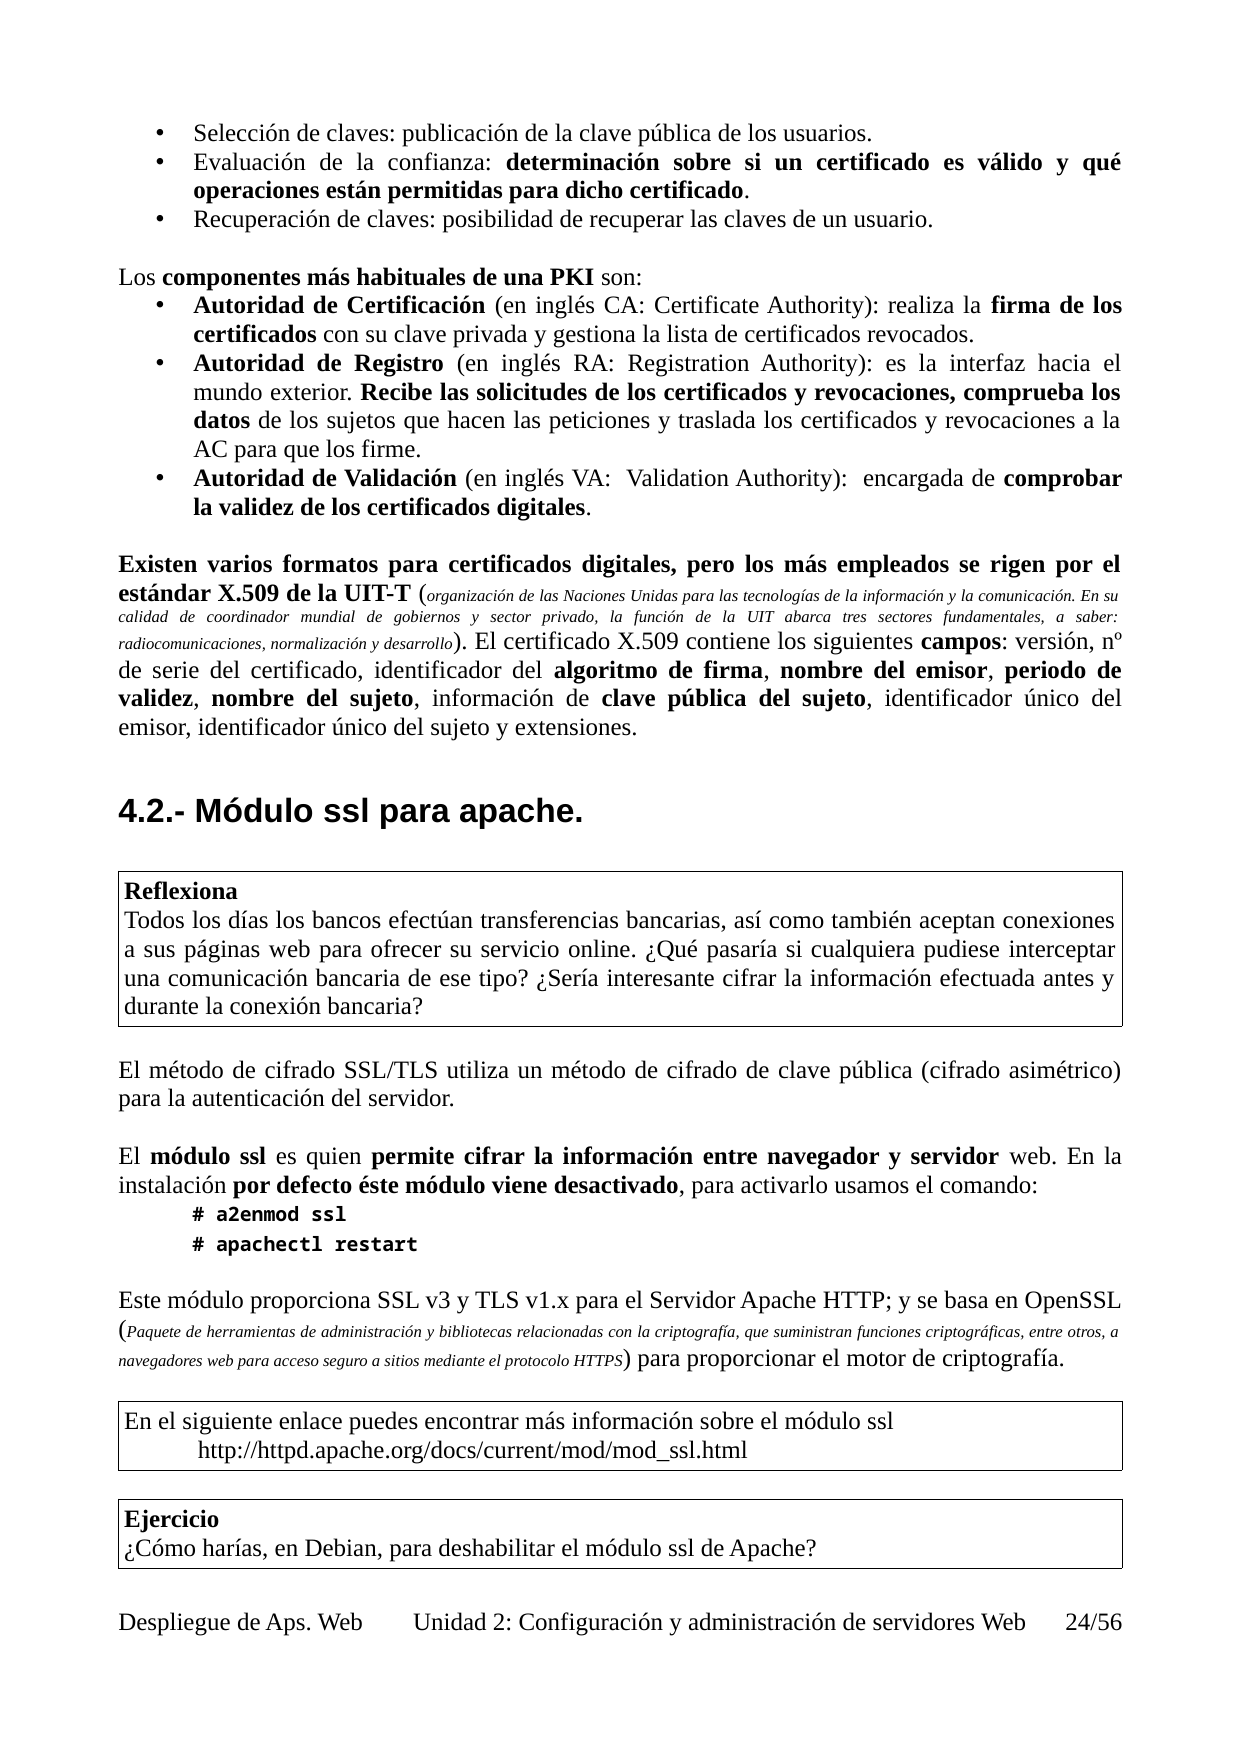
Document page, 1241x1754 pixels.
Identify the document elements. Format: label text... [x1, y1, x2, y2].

list Autoridad de Registro (en inglés RA: Registration Authority): es la interfaz hacia el mundo exterior. Recibe las solicitudes de los certificados y revocaciones, comprueba los datos de los sujetos que hacen las peticiones y traslada los certificados y revocaciones a la AC para que los firme. [156, 348, 1122, 463]
text # a2enmod ssl [118, 1198, 1122, 1228]
table_header En el siguiente enlace puedes encontrar más información sobre el módulo ssl http://httpd.apache.org/docs/current/mod/mod_ssl.html [119, 1402, 1122, 1469]
text Este módulo proporciona SSL v3 y TLS v1.x para el Servidor Apache HTTP; y se basa en OpenSSL (Paquete de herramientas de administración y bibliotecas relacionadas con la criptografía, que suministran funciones criptográficas, entre otros, a navegadores web para acceso seguro a sitios mediante el protocolo HTTPS) para proporcionar el motor de criptografía. [118, 1286, 1122, 1372]
list Recuperación de claves: posibilidad de recuperar las claves de un usuario. [156, 204, 1122, 233]
text El módulo ssl es quien permite cifrar la información entre navegador y servidor web. En la instalación por defecto éste módulo viene desactivado, para activarlo usamos el comando: [118, 1141, 1122, 1198]
list Selección de claves: publicación de la clave pública de los usuarios. [156, 118, 1122, 147]
list Autoridad de Validación (en inglés VA: Validation Authority): encargada de comprobar la validez de los certificados digitales. [156, 463, 1122, 521]
text El método de cifrado SSL/TLS utiliza un método de cifrado de clave pública (cifrado asimétrico) para la autenticación del servidor. [118, 1055, 1122, 1112]
text Los componentes más habituales de una PKI son: [118, 262, 1122, 291]
list Autoridad de Certificación (en inglés CA: Certificate Authority): realiza la firma de los certificados con su clave privada y gestiona la lista de certificados revocados. [156, 291, 1122, 348]
subtitle 4.2.- Módulo ssl para apache. [118, 791, 1122, 829]
text # apachectl restart [118, 1228, 1122, 1257]
text Existen varios formatos para certificados digitales, pero los más empleados se rigen por el estándar X.509 de la UIT-T (organización de las Naciones Unidas para las tecnologías de la información y la comunicación. En su calidad de coordinador mundial de gobiernos y sector privado, la función de la UIT abarca tres sectores fundamentales, a saber: radiocomunicaciones, normalización y desarrollo). El certificado X.509 contiene los siguientes campos: versión, nº de serie del certificado, identificador del algoritmo de firma, nombre del emisor, periodo de validez, nombre del sujeto, información de clave pública del sujeto, identificador único del emisor, identificador único del sujeto y extensiones. [118, 549, 1122, 741]
table_header Ejercicio ¿Cómo harías, en Debian, para deshabilitar el módulo ssl de Apache? [119, 1500, 1122, 1567]
list Evaluación de la confianza: determinación sobre si un certificado es válido y qué operaciones están permitidas para dicho certificado. [156, 147, 1122, 204]
table_header Reflexiona Todos los días los bancos efectúan transferencias bancarias, así como también aceptan conexiones a sus páginas web para ofrecer su servicio online. ¿Qué pasaría si cualquiera pudiese interceptar una comunicación bancaria de ese tipo? ¿Sería interesante cifrar la información efectuada antes y durante la conexión bancaria? [119, 872, 1122, 1026]
